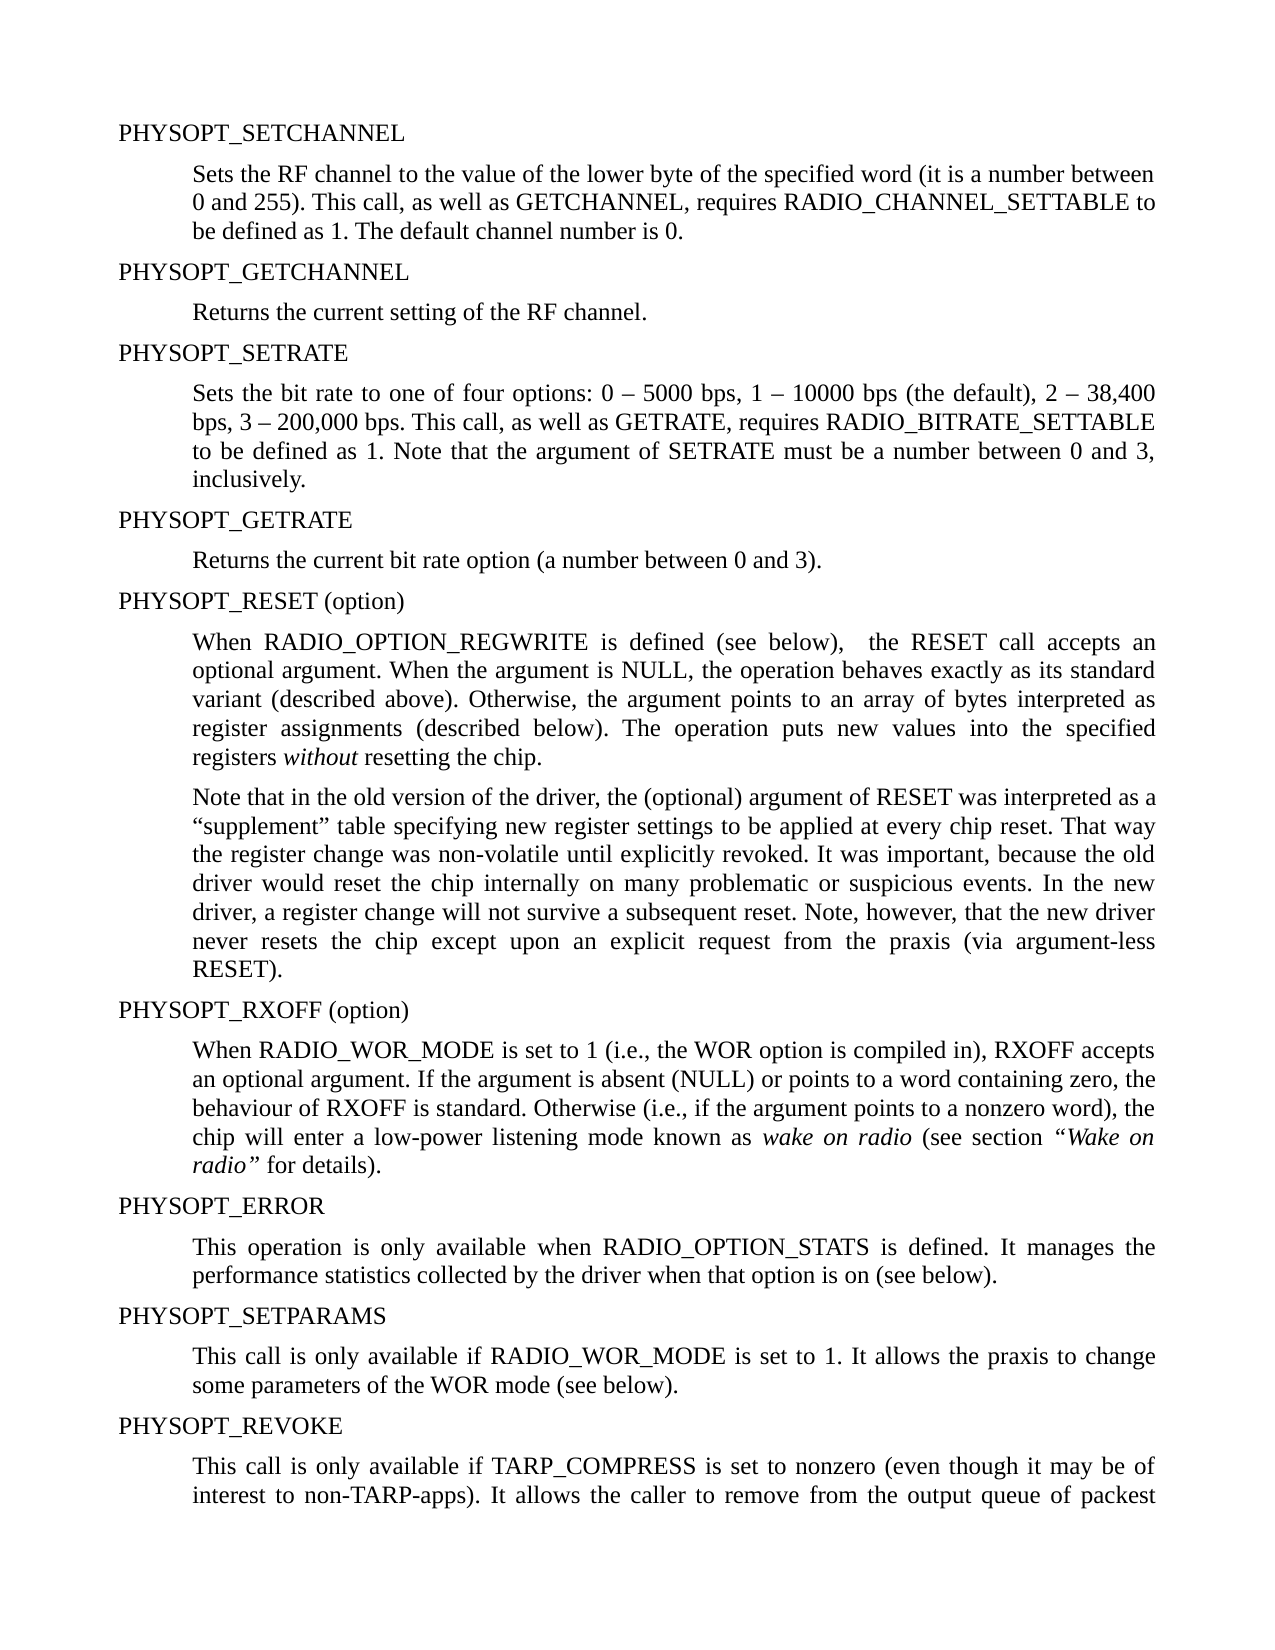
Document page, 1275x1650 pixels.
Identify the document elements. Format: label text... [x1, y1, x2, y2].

text PHYSOPT_GETCHANNEL [118, 257, 1157, 285]
text PHYSOPT_RXOFF (option) [118, 995, 1157, 1024]
text PHYSOPT_RESET (option) [118, 586, 1157, 615]
text Note that in the old version of the driver, the (optional) argument of RESET was interpreted as a “supplement” table specifying new register settings to be applied at every chip reset. That way the register change was non-volatile until explicitly revoked. It was important, because the old driver would reset the chip internally on many problematic or suspicious events. In the new driver, a register change will not survive a subsequent reset. Note, however, that the new driver never resets the chip except upon an explicit request from the praxis (via argument-less RESET). [192, 782, 1157, 983]
text PHYSOPT_REVOKE [118, 1411, 1157, 1439]
text PHYSOPT_SETPARAMS [118, 1301, 1157, 1330]
text This call is only available if RADIO_WOR_MODE is set to 1. It allows the praxis to change some parameters of the WOR mode (see below). [192, 1341, 1157, 1399]
text When RADIO_WOR_MODE is set to 1 (i.e., the WOR option is compiled in), RXOFF accepts an optional argument. If the argument is absent (NULL) or points to a word containing zero, the behaviour of RXOFF is standard. Otherwise (i.e., if the argument points to a nonzero word), the chip will enter a low-power listening mode known as wake on radio (see section “Wake on radio” for details). [192, 1036, 1157, 1179]
text PHYSOPT_GETRATE [118, 505, 1157, 534]
text Returns the current setting of the RF channel. [192, 297, 1157, 326]
text This call is only available if TARP_COMPRESS is set to nonzero (even though it may be of interest to non-TARP-apps). It allows the caller to remove from the output queue of packest [192, 1451, 1157, 1509]
text Sets the RF channel to the value of the lower byte of the specified word (it is a number between 0 and 255). This call, as well as GETCHANNEL, requires RADIO_CHANNEL_SETTABLE to be defined as 1. The default channel number is 0. [192, 159, 1157, 245]
text PHYSOPT_ERROR [118, 1191, 1157, 1220]
text This operation is only available when RADIO_OPTION_STATS is defined. It manages the performance statistics collected by the driver when that option is on (see below). [192, 1232, 1157, 1289]
text PHYSOPT_SETCHANNEL [118, 118, 1157, 147]
text Sets the bit rate to one of four options: 0 – 5000 bps, 1 – 10000 bps (the default), 2 – 38,400 bps, 3 – 200,000 bps. This call, as well as GETRATE, requires RADIO_BITRATE_SETTABLE to be defined as 1. Note that the argument of SETRATE must be a number between 0 and 3, inclusively. [192, 378, 1157, 493]
text When RADIO_OPTION_REGWRITE is defined (see below), the RESET call accepts an optional argument. When the argument is NULL, the operation behaves exactly as its standard variant (described above). Otherwise, the argument points to an array of bytes interpreted as register assignments (described below). The operation puts new values into the specified registers without resetting the chip. [192, 627, 1157, 770]
text PHYSOPT_SETRATE [118, 338, 1157, 366]
text Returns the current bit rate option (a number between 0 and 3). [192, 546, 1157, 574]
